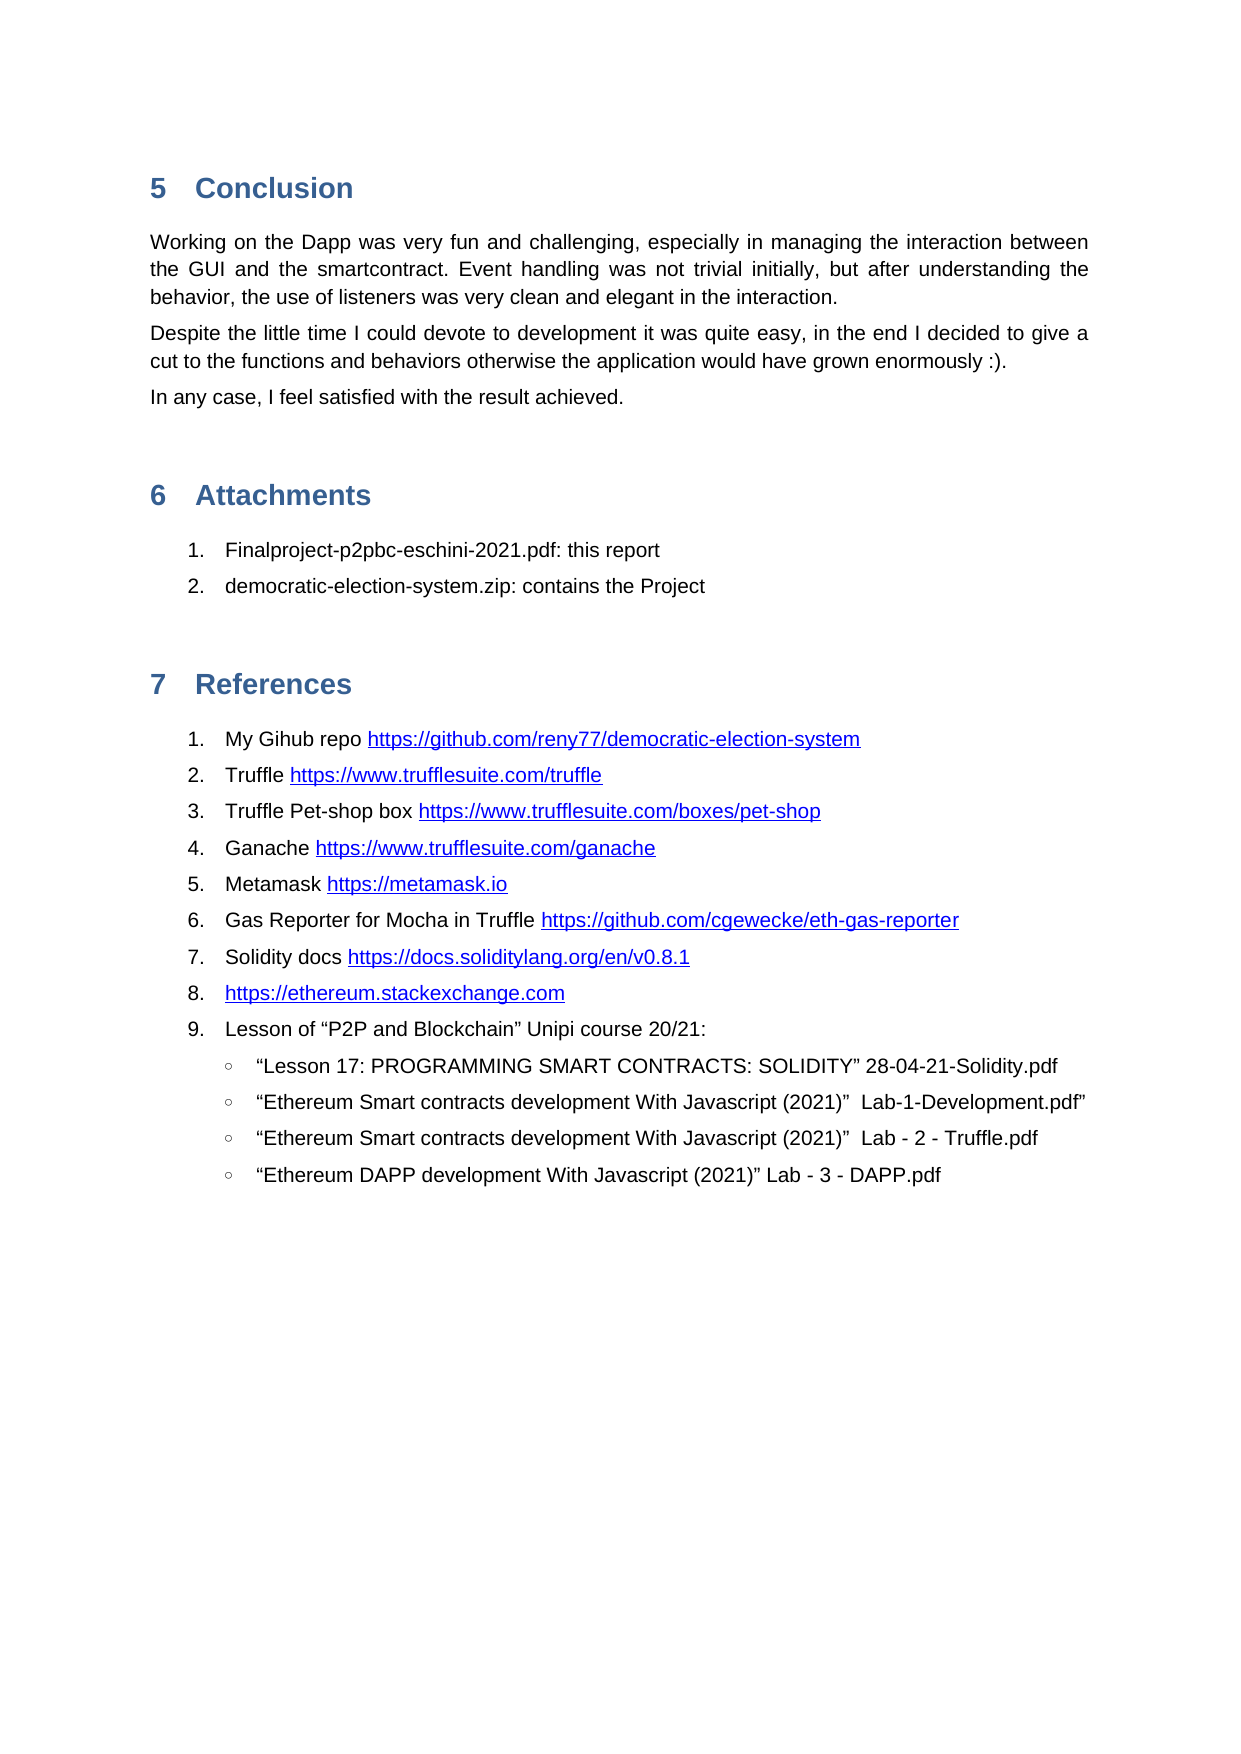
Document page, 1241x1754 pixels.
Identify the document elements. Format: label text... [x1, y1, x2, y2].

list Gas Reporter for Mocha in Truffle https://github.com/cgewecke/eth-gas-reporter [187, 908, 1090, 932]
list Solidity docs https://docs.soliditylang.org/en/v0.8.1 [187, 944, 1090, 968]
text In any case, I feel satisfied with the result achieved. [150, 385, 1090, 409]
subtitle Attachments [150, 478, 1090, 512]
list https://ethereum.stackexchange.com [187, 981, 1090, 1005]
list democratic-election-system.zip: contains the Project [187, 574, 1090, 598]
text Despite the little time I could devote to development it was quite easy, in the end I decided to give a cut to the functions and behaviors otherwise the application would have grown enormously :). [150, 321, 1090, 373]
list Truffle Pet-shop box https://www.trufflesuite.com/boxes/pet-shop [187, 799, 1090, 823]
list Finalproject-p2pbc-eschini-2021.pdf: this report [187, 537, 1090, 561]
list “Ethereum Smart contracts development With Javascript (2021)” Lab-1-Development.pdf” [221, 1090, 1090, 1114]
list Truffle https://www.trufflesuite.com/truffle [187, 763, 1090, 787]
list My Gihub repo https://github.com/reny77/democratic-election-system [187, 726, 1090, 750]
list “Lesson 17: PROGRAMMING SMART CONTRACTS: SOLIDITY” 28-04-21-Solidity.pdf [221, 1053, 1090, 1077]
list Lesson of “P2P and Blockchain” Unipi course 20/21: [187, 1017, 1090, 1041]
list Metamask https://metamask.io [187, 872, 1090, 896]
list “Ethereum DAPP development With Javascript (2021)” Lab - 3 - DAPP.pdf [221, 1163, 1090, 1187]
list “Ethereum Smart contracts development With Javascript (2021)” Lab - 2 - Truffle.pdf [221, 1126, 1090, 1150]
subtitle Conclusion [150, 171, 1090, 204]
subtitle References [150, 667, 1090, 701]
list Ganache https://www.trufflesuite.com/ganache [187, 835, 1090, 859]
text Working on the Dapp was very fun and challenging, especially in managing the interaction between the GUI and the smartcontract. Event handling was not trivial initially, but after understanding the behavior, the use of listeners was very clean and elegant in the interaction. [150, 230, 1090, 309]
